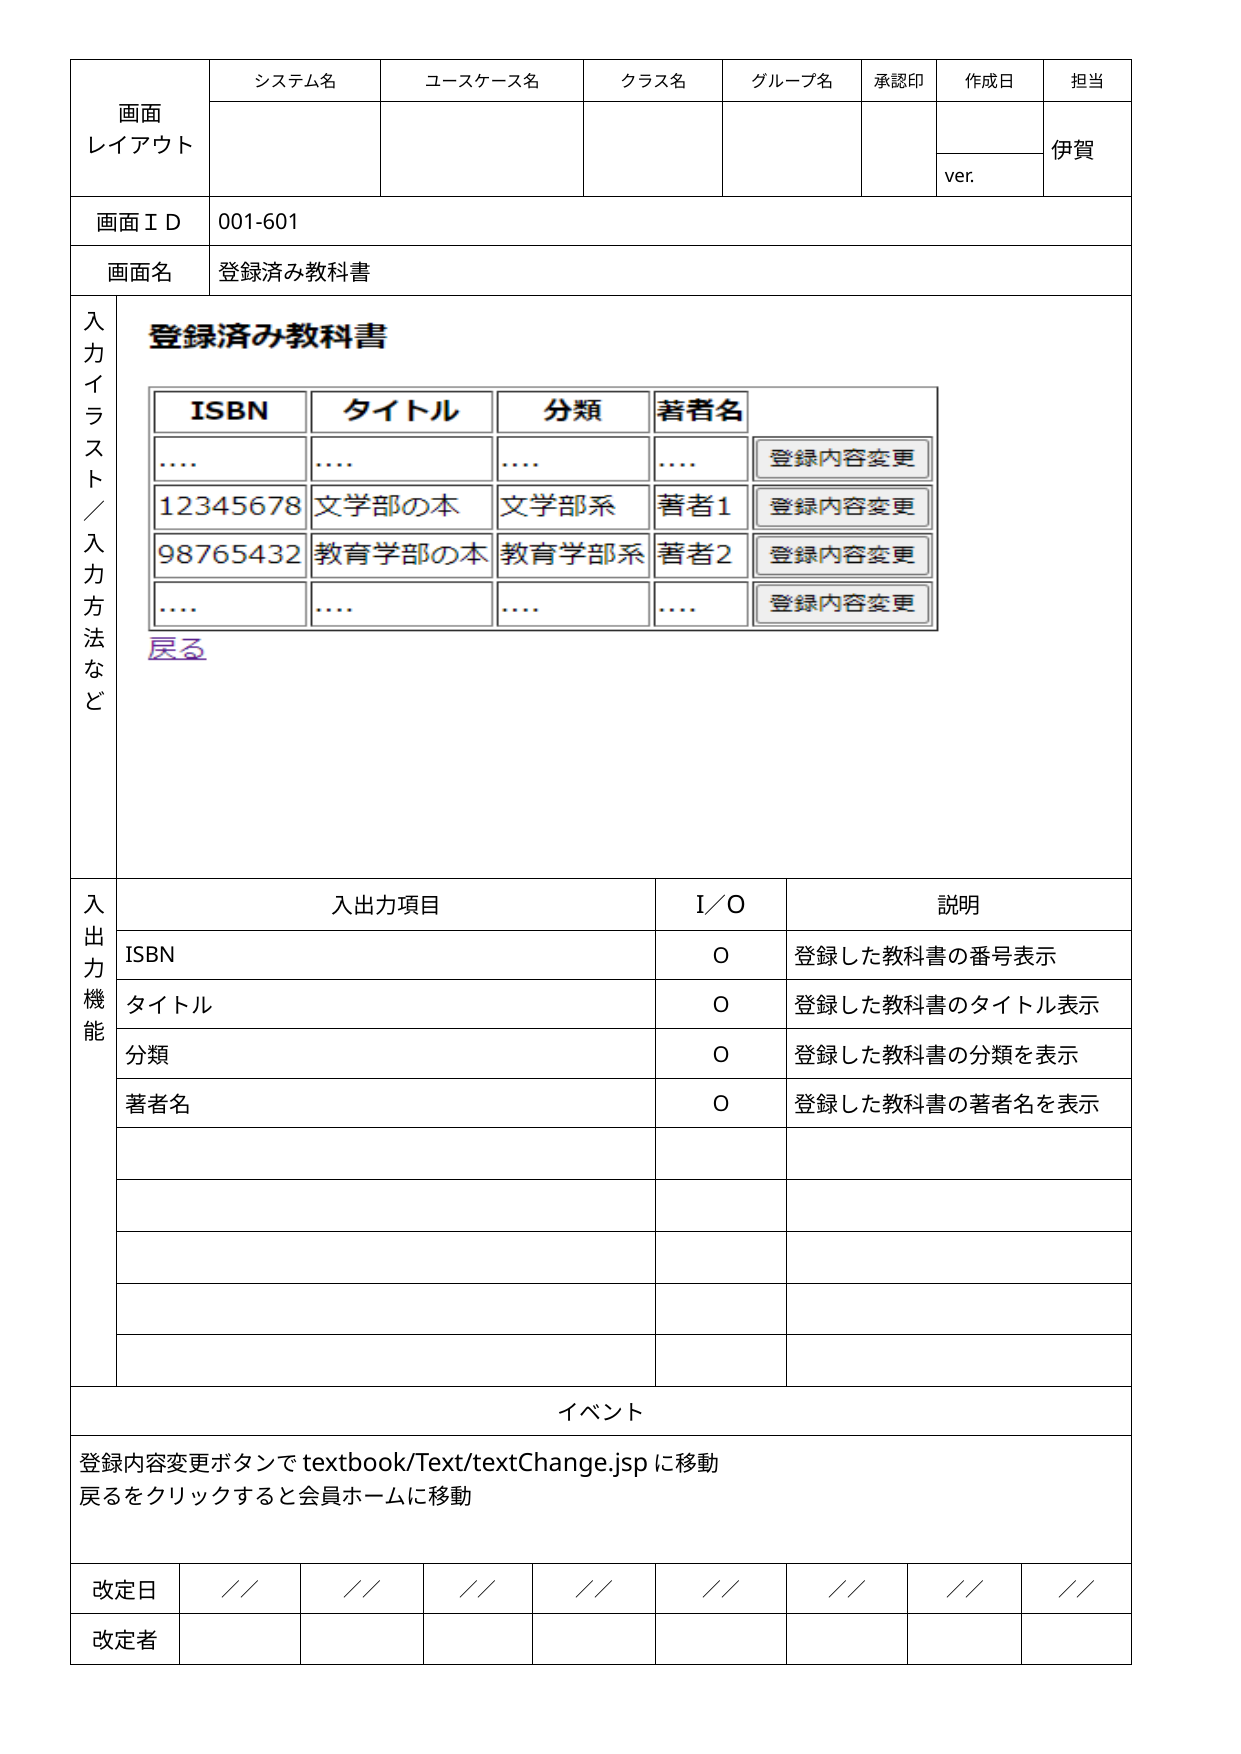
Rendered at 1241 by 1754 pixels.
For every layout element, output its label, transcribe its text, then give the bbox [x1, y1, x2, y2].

table_cell [584, 102, 722, 196]
table_cell O [656, 980, 786, 1028]
table_cell 画面ＩＤ [71, 197, 209, 245]
table_cell 登録した教科書の番号表示 [787, 931, 1131, 979]
table_cell ／／ [424, 1564, 532, 1613]
table_cell [1022, 1614, 1131, 1664]
table_cell O [656, 1079, 786, 1127]
table_cell [117, 296, 1131, 878]
table_cell ／／ [656, 1564, 786, 1613]
table_cell 入力イラスト／入力方法など [71, 296, 116, 878]
table_cell [117, 1232, 655, 1282]
table_cell [424, 1614, 532, 1664]
table_cell [656, 1180, 786, 1231]
table_header 作成日 [937, 60, 1043, 101]
table_cell ISBN [117, 931, 655, 979]
table_cell 登録した教科書の分類を表示 [787, 1029, 1131, 1078]
table_cell ／／ [908, 1564, 1021, 1613]
table_cell 001-601 [210, 197, 1131, 245]
table_cell 著者名 [117, 1079, 655, 1127]
table_cell [656, 1284, 786, 1334]
table_cell ／／ [301, 1564, 423, 1613]
table_cell [117, 1284, 655, 1334]
table_header システム名 [210, 60, 380, 101]
table_cell [301, 1614, 423, 1664]
table_cell ver. [937, 154, 1043, 196]
table_cell 入出力項目 [117, 879, 655, 929]
table_cell O [656, 931, 786, 979]
table_cell [787, 1284, 1131, 1334]
table_header 画面 レイアウト [71, 60, 209, 196]
table_cell [908, 1614, 1021, 1664]
table_cell 登録した教科書の著者名を表示 [787, 1079, 1131, 1127]
table_cell ／／ [1022, 1564, 1131, 1613]
table_cell [787, 1232, 1131, 1282]
table_cell I／O [656, 879, 786, 929]
table_cell 登録した教科書のタイトル表示 [787, 980, 1131, 1028]
table_header 担当 [1044, 60, 1131, 101]
table_cell 伊賀 [1044, 102, 1131, 196]
table_header 承認印 [862, 60, 936, 101]
table_cell 分類 [117, 1029, 655, 1078]
table_cell [787, 1614, 907, 1664]
table_cell [210, 102, 380, 196]
table_header クラス名 [584, 60, 722, 101]
table_cell 入出力機能 [71, 879, 116, 1386]
table_header ユースケース名 [381, 60, 583, 101]
table_cell ／／ [787, 1564, 907, 1613]
table_cell [937, 102, 1043, 153]
table_cell [180, 1614, 300, 1664]
table_cell [787, 1128, 1131, 1179]
table_cell 画面名 [71, 246, 209, 295]
table_cell [533, 1614, 655, 1664]
table_cell 改定者 [71, 1614, 179, 1664]
table_cell タイトル [117, 980, 655, 1028]
table_cell [787, 1180, 1131, 1231]
table_header グループ名 [723, 60, 861, 101]
table_cell 説明 [787, 879, 1131, 929]
table_cell 登録内容変更ボタンでtextbook/Text/textChange.jspに移動 戻るをクリックすると会員ホームに移動 [71, 1436, 1131, 1563]
table_cell 登録済み教科書 [210, 246, 1131, 295]
table_cell イベント [71, 1387, 1131, 1435]
table_cell 改定日 [71, 1564, 179, 1613]
table_cell [862, 102, 936, 196]
table_cell [117, 1335, 655, 1386]
table_cell ／／ [533, 1564, 655, 1613]
table_cell [723, 102, 861, 196]
table_cell [656, 1128, 786, 1179]
table_cell [117, 1180, 655, 1231]
table_cell [656, 1335, 786, 1386]
table_cell O [656, 1029, 786, 1078]
table_cell ／／ [180, 1564, 300, 1613]
table_cell [787, 1335, 1131, 1386]
table_cell [117, 1128, 655, 1179]
table_cell [381, 102, 583, 196]
table_cell [656, 1232, 786, 1282]
table_cell [656, 1614, 786, 1664]
